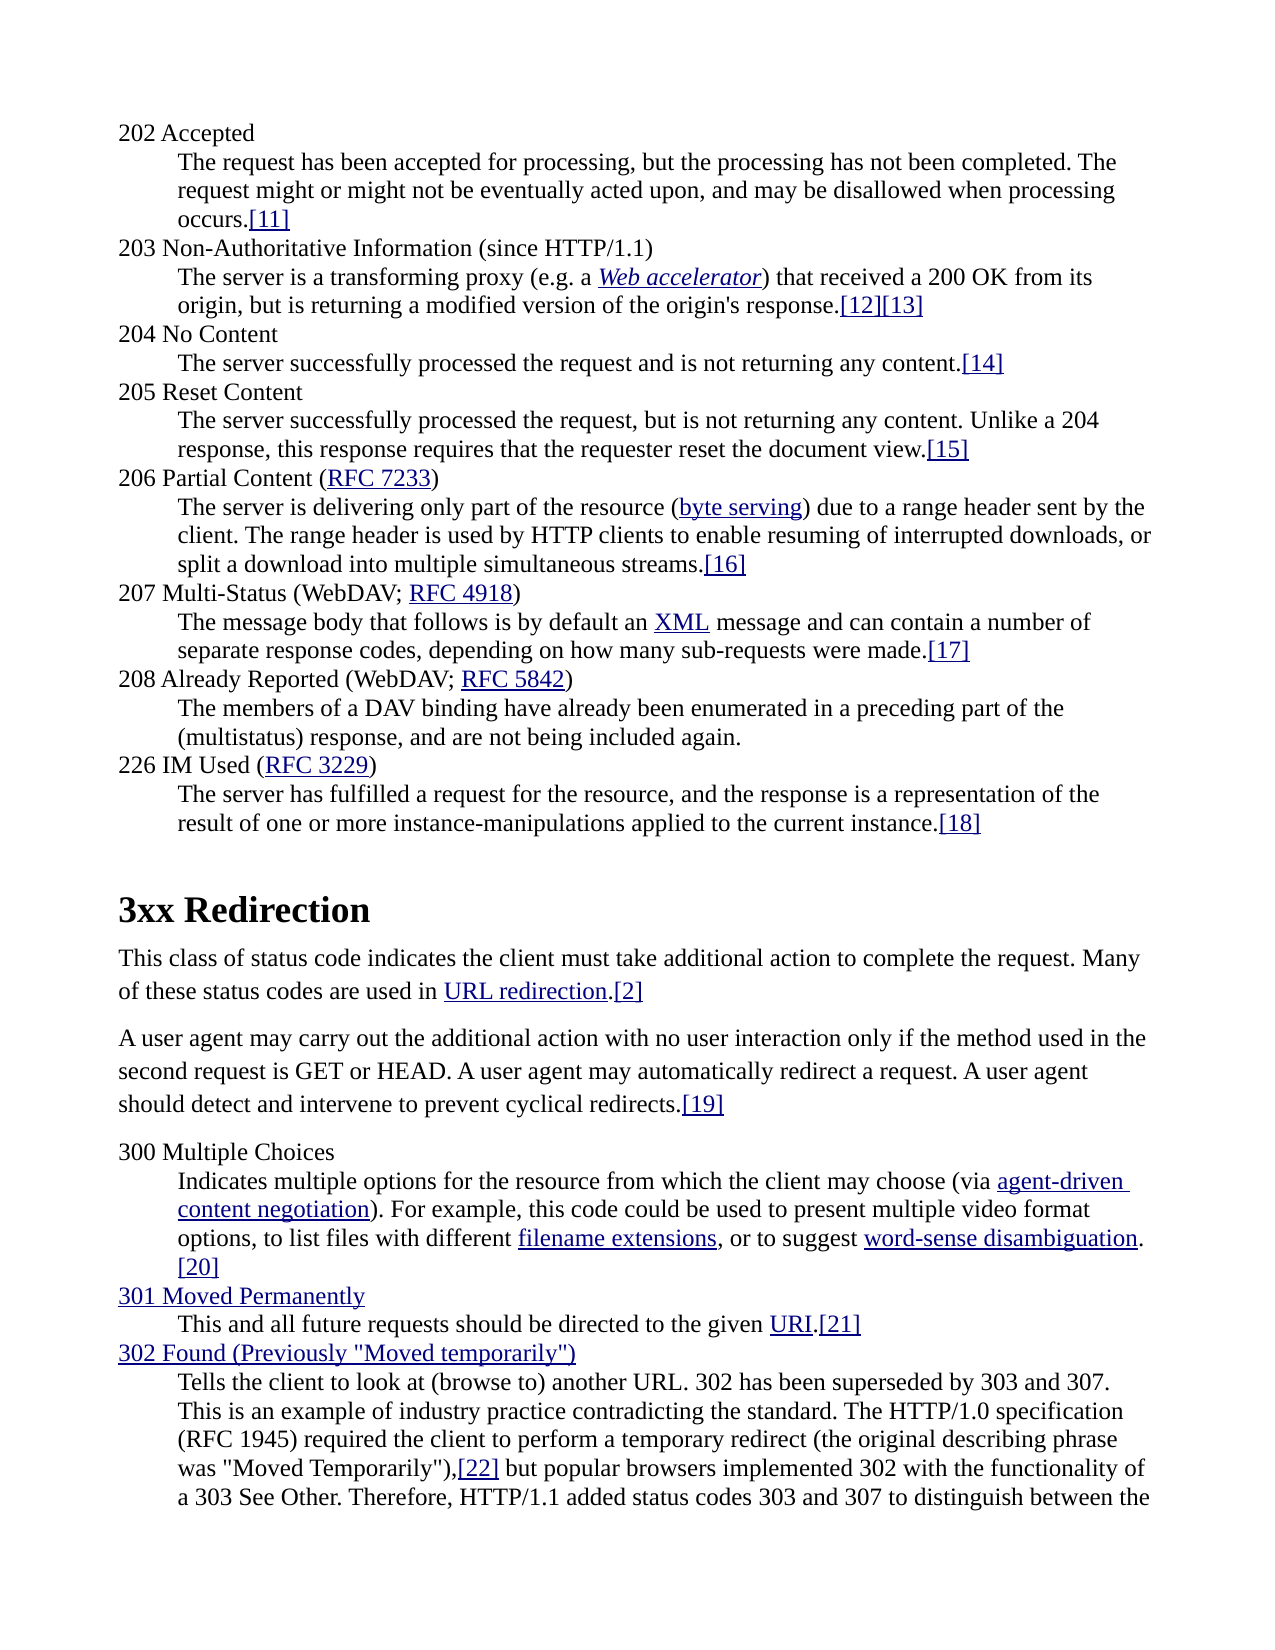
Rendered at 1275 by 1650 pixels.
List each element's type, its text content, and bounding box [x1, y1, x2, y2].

text A user agent may carry out the additional action with no user interaction only if the method used in the second request is GET or HEAD. A user agent may automatically redirect a request. A user agent should detect and intervene to prevent cyclical redirects.[19] [118, 1023, 1157, 1118]
subtitle 208 Already Reported (WebDAV; RFC 5842) [118, 664, 1157, 693]
subtitle 300 Multiple Choices [118, 1137, 1157, 1166]
subtitle 207 Multi-Status (WebDAV; RFC 4918) [118, 578, 1157, 607]
subtitle 301 Moved Permanently [118, 1281, 1157, 1309]
subtitle 206 Partial Content (RFC 7233) [118, 463, 1157, 492]
list The server successfully processed the request, but is not returning any content. Unlike a 204 response, this response requires that the requester reset the document view.[15] [177, 406, 1157, 463]
list The server successfully processed the request and is not returning any content.[14] [177, 348, 1157, 377]
list Indicates multiple options for the resource from which the client may choose (via agent-driven content negotiation). For example, this code could be used to present multiple video format options, to list files with different filename extensions, or to suggest word-sense disambiguation.[20] [177, 1166, 1157, 1281]
subtitle 3xx Redirection [118, 887, 1157, 930]
subtitle 302 Found (Previously "Moved temporarily") [118, 1338, 1157, 1367]
subtitle 205 Reset Content [118, 377, 1157, 406]
list This and all future requests should be directed to the given URI.[21] [177, 1309, 1157, 1338]
list The message body that follows is by default an XML message and can contain a number of separate response codes, depending on how many sub-requests were made.[17] [177, 607, 1157, 664]
list The server is delivering only part of the resource (byte serving) due to a range header sent by the client. The range header is used by HTTP clients to enable resuming of interrupted downloads, or split a download into multiple simultaneous streams.[16] [177, 492, 1157, 578]
list The members of a DAV binding have already been enumerated in a preceding part of the (multistatus) response, and are not being included again. [177, 693, 1157, 751]
text This class of status code indicates the client must take additional action to complete the request. Many of these status codes are used in URL redirection.[2] [118, 943, 1157, 1004]
subtitle 202 Accepted [118, 118, 1157, 147]
list The server is a transforming proxy (e.g. a Web accelerator) that received a 200 OK from its origin, but is returning a modified version of the origin's response.[12][13] [177, 262, 1157, 319]
list Tells the client to look at (browse to) another URL. 302 has been superseded by 303 and 307. This is an example of industry practice contradicting the standard. The HTTP/1.0 specification (RFC 1945) required the client to perform a temporary redirect (the original describing phrase was "Moved Temporarily"),[22] but popular browsers implemented 302 with the functionality of a 303 See Other. Therefore, HTTP/1.1 added status codes 303 and 307 to distinguish between the [177, 1367, 1157, 1511]
subtitle 203 Non-Authoritative Information (since HTTP/1.1) [118, 233, 1157, 262]
subtitle 204 No Content [118, 319, 1157, 348]
list The server has fulfilled a request for the resource, and the response is a representation of the result of one or more instance-manipulations applied to the current instance.[18] [177, 779, 1157, 837]
subtitle 226 IM Used (RFC 3229) [118, 751, 1157, 779]
list The request has been accepted for processing, but the processing has not been completed. The request might or might not be eventually acted upon, and may be disallowed when processing occurs.[11] [177, 147, 1157, 233]
